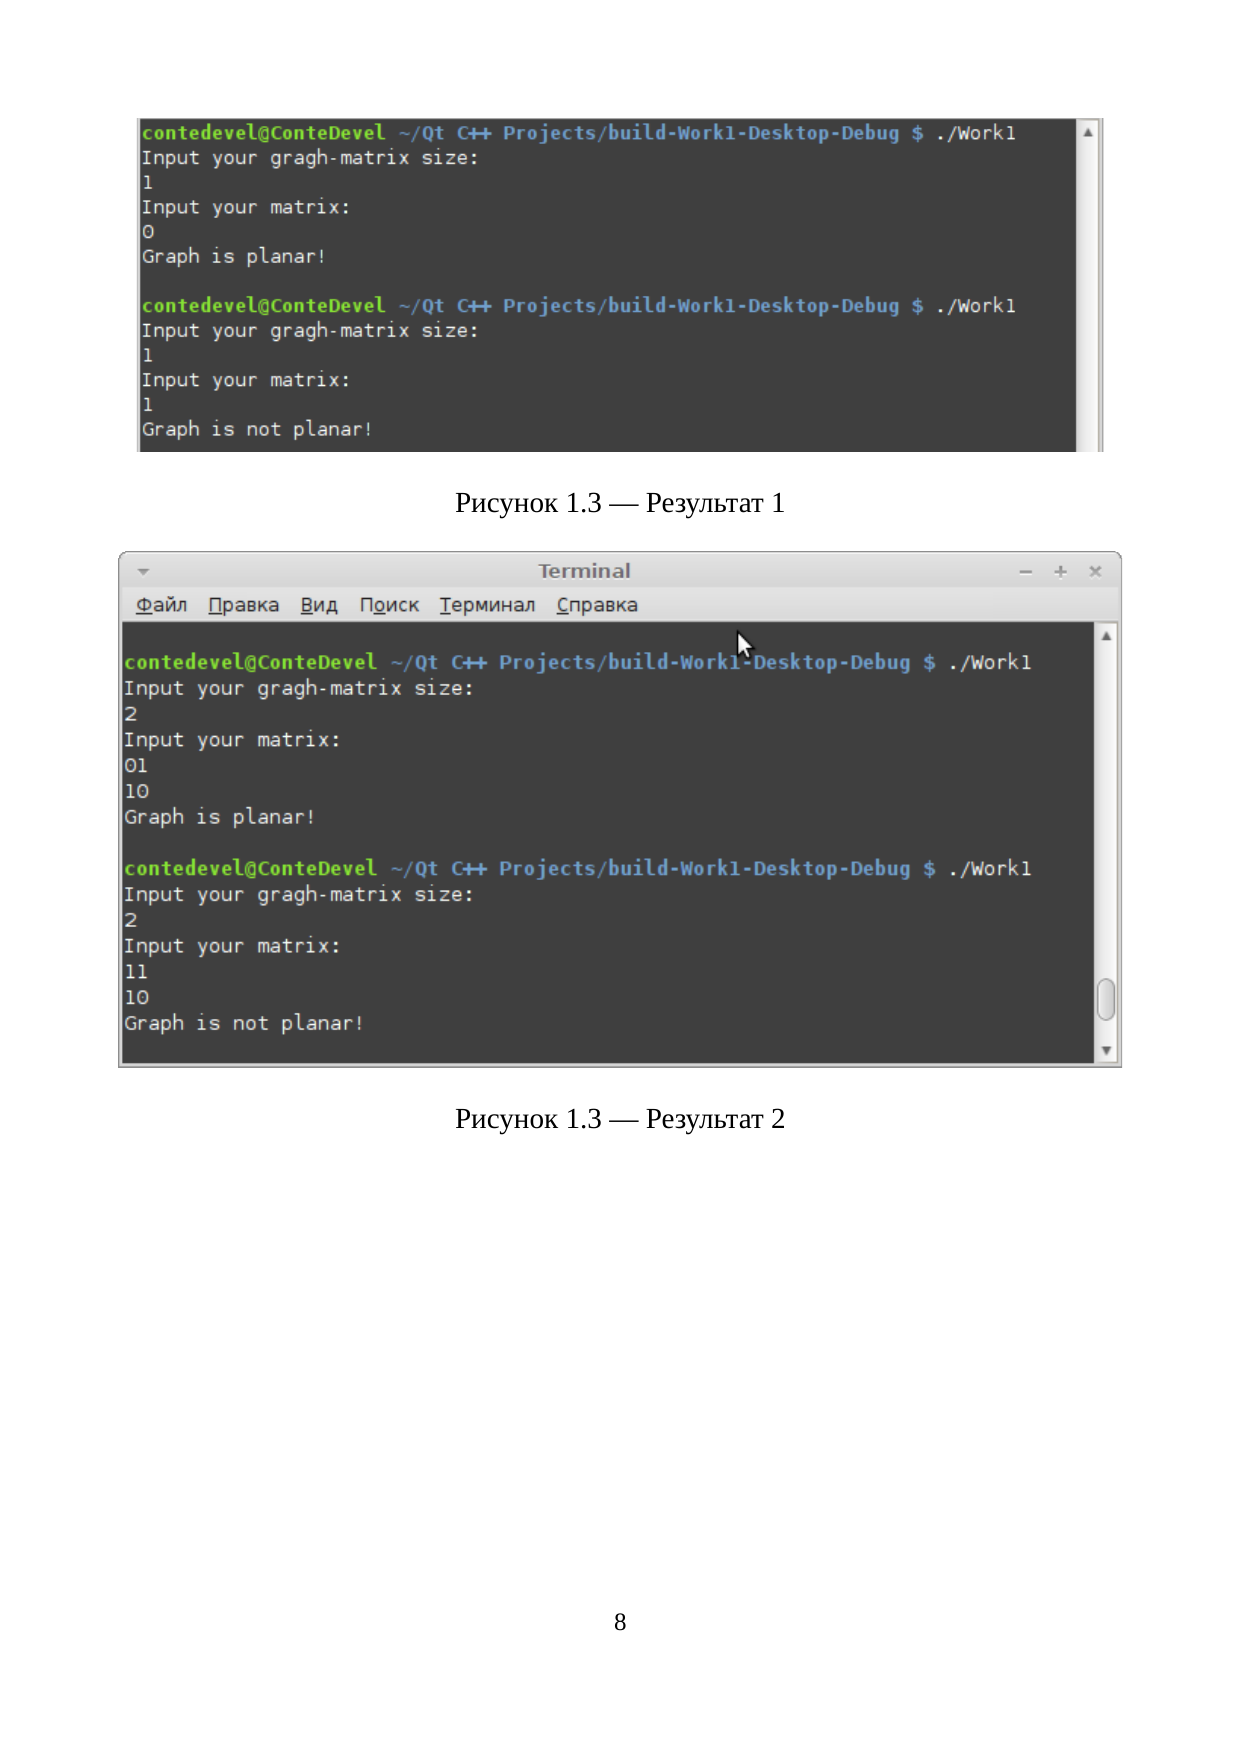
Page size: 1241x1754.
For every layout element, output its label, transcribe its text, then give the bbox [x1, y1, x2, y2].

picture [136, 118, 1104, 452]
text Рисунок 1.3 — Результат 1 [118, 485, 1122, 518]
text Рисунок 1.3 — Результат 2 [118, 1101, 1122, 1134]
picture [118, 551, 1123, 1068]
